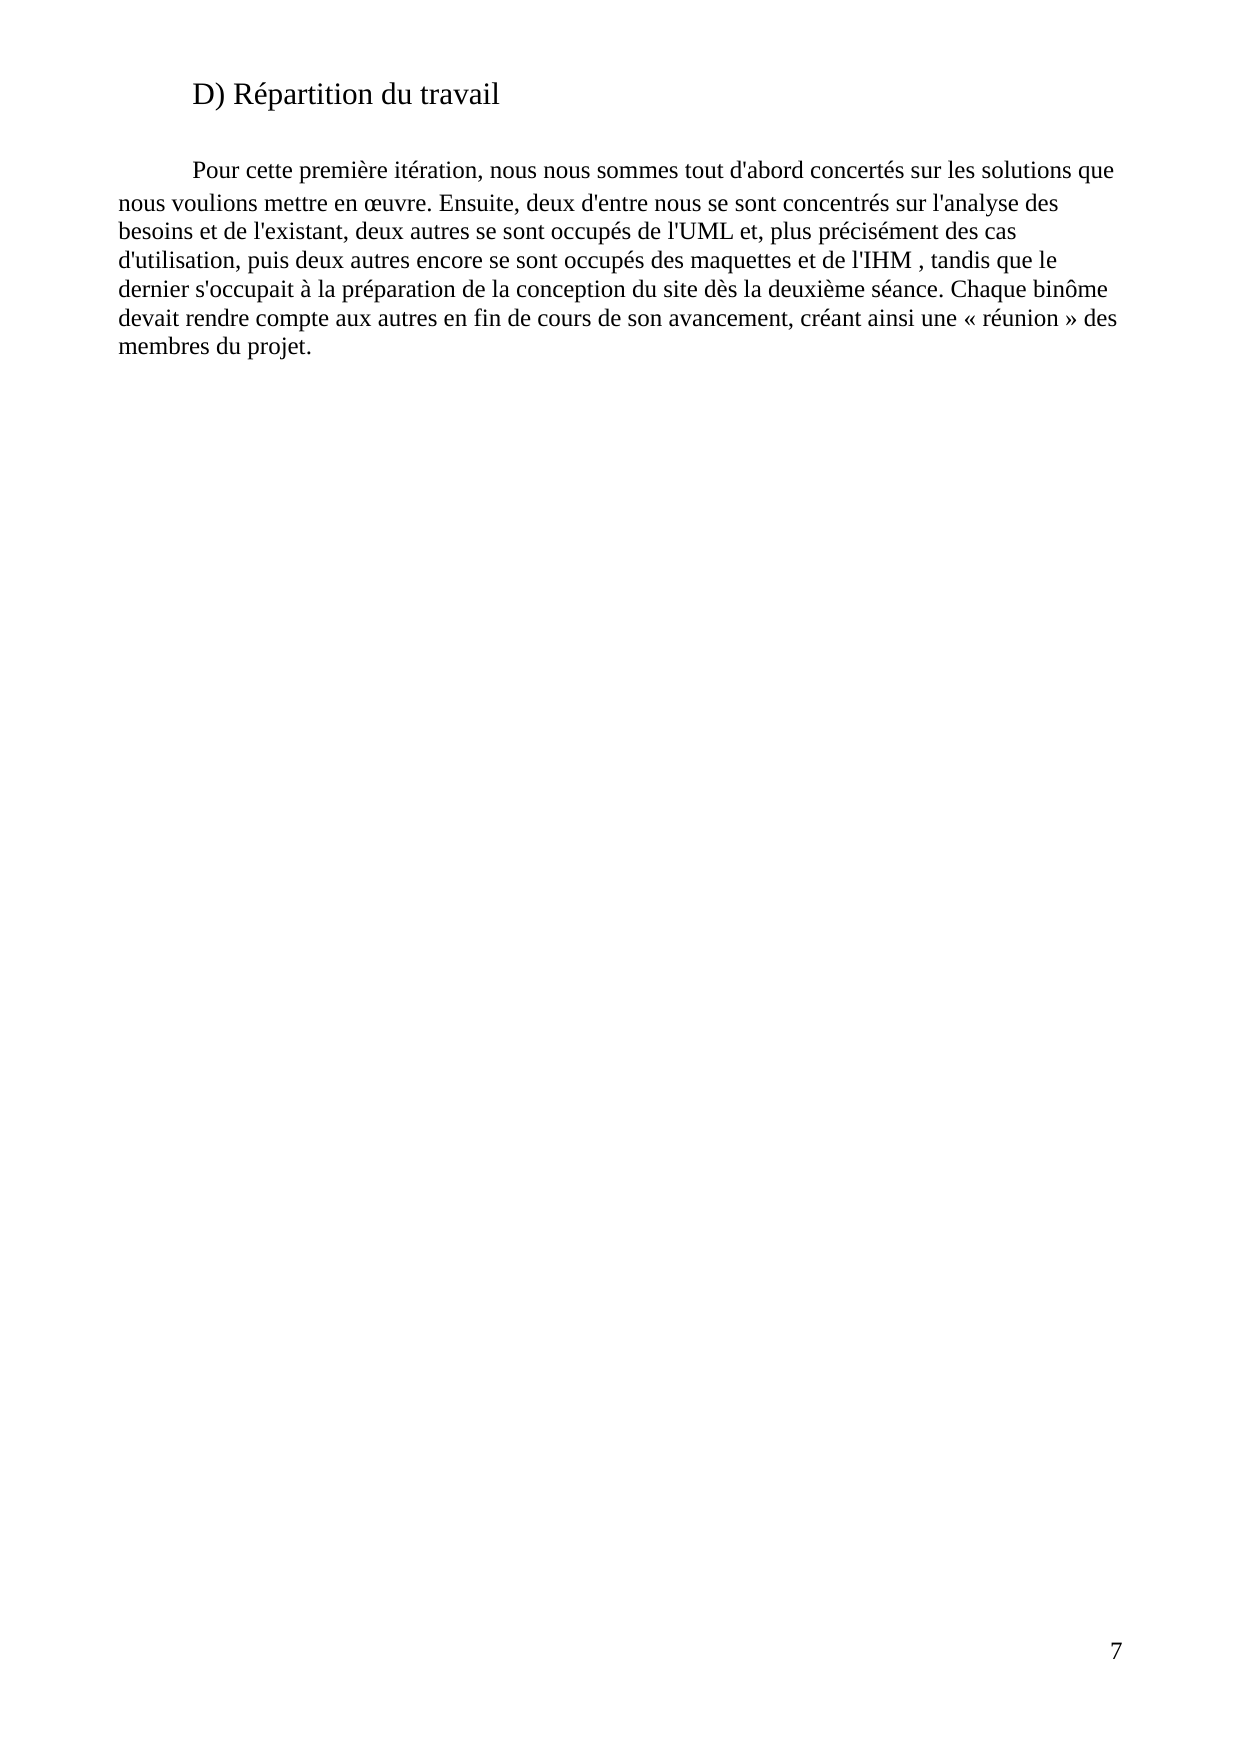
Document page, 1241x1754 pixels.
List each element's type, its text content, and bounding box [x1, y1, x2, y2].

text Pour cette première itération, nous nous sommes tout d'abord concertés sur les solutions que nous voulions mettre en œuvre. Ensuite, deux d'entre nous se sont concentrés sur l'analyse des besoins et de l'existant, deux autres se sont occupés de l'UML et, plus précisément des cas d'utilisation, puis deux autres encore se sont occupés des maquettes et de l'IHM , tandis que le dernier s'occupait à la préparation de la conception du site dès la deuxième séance. Chaque binôme devait rendre compte aux autres en fin de cours de son avancement, créant ainsi une « réunion » des membres du projet. [118, 140, 1122, 360]
text D) Répartition du travail [118, 75, 1122, 111]
